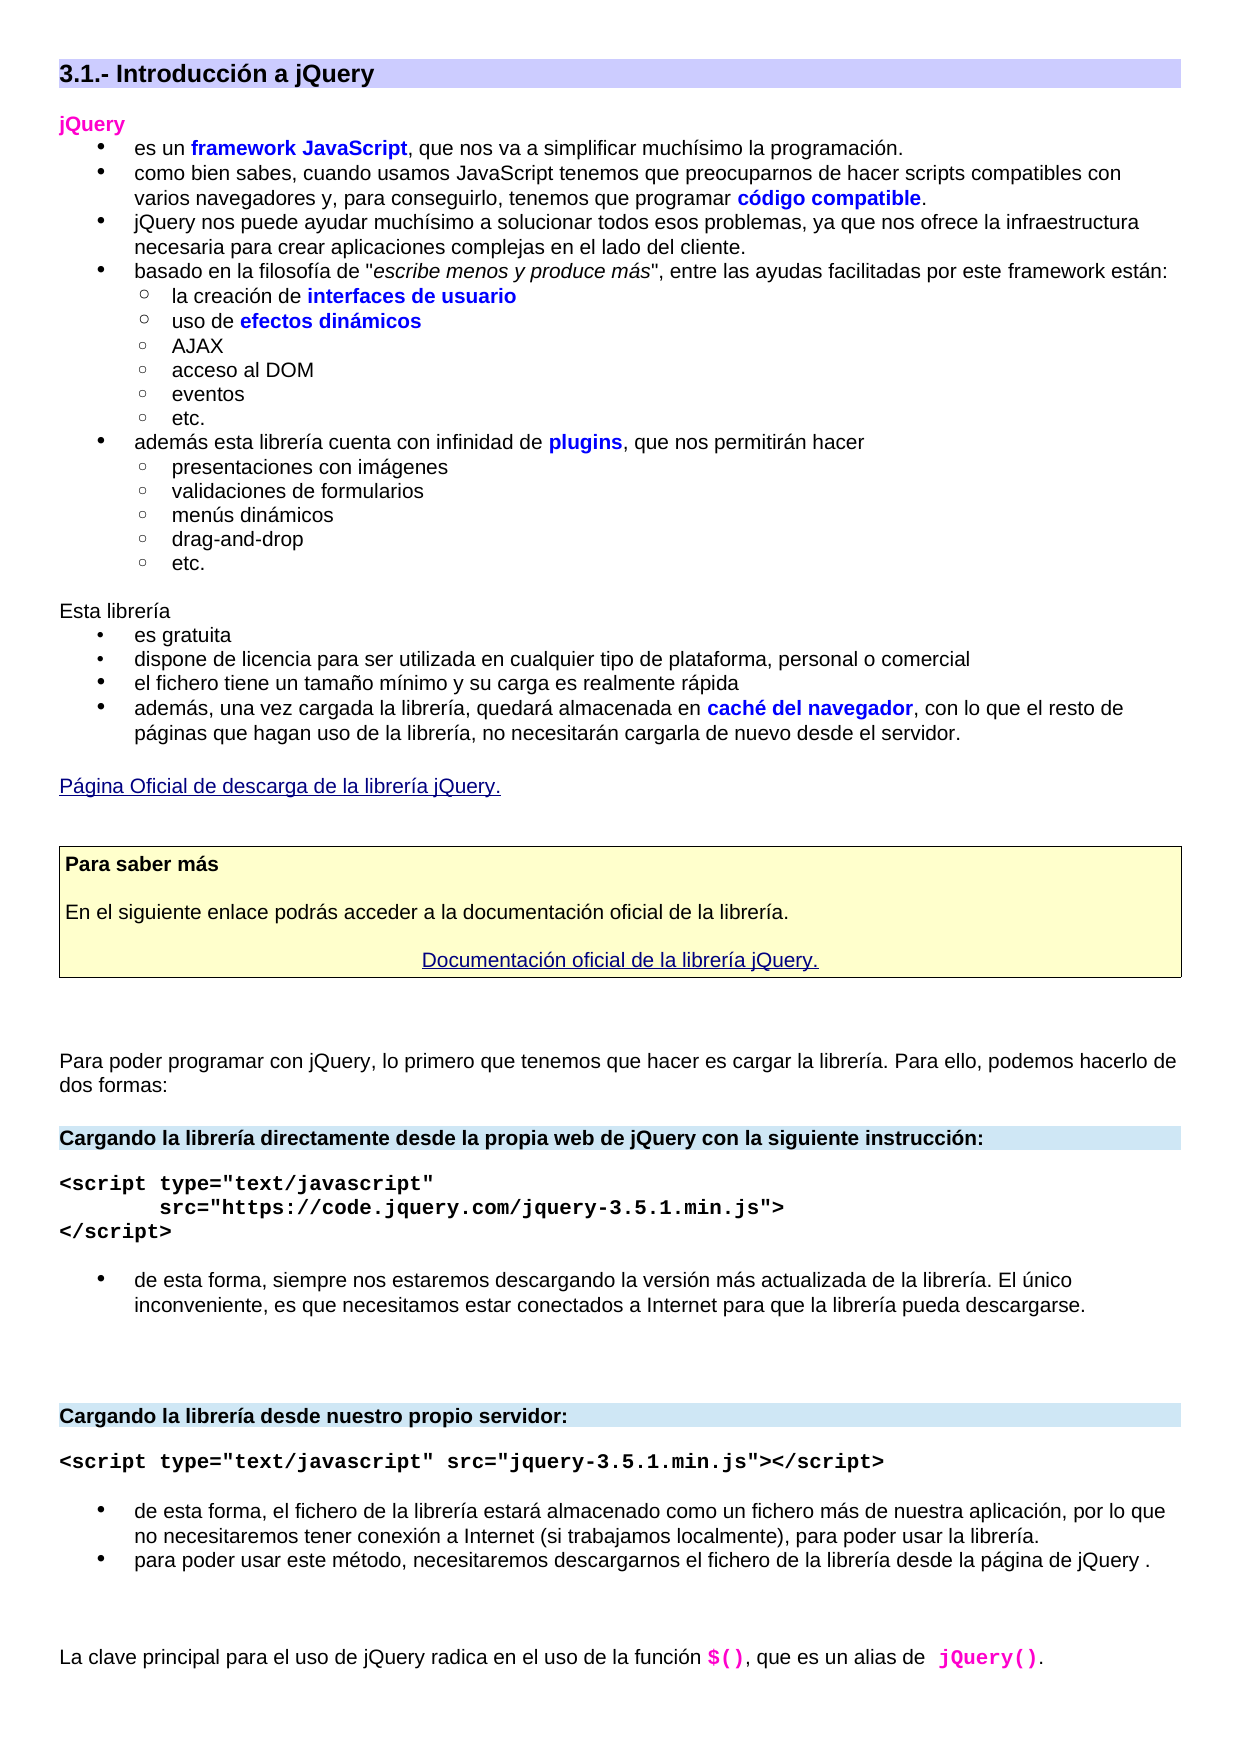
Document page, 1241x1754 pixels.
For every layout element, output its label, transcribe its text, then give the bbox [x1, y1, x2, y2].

text Página Oficial de descarga de la librería jQuery. [59, 774, 1181, 798]
list además esta librería cuenta con infinidad de plugins, que nos permitirán hacer [97, 430, 1181, 455]
text Cargando la librería desde nuestro propio servidor: [59, 1403, 1181, 1427]
text Para poder programar con jQuery, lo primero que tenemos que hacer es cargar la librería. Para ello, podemos hacerlo de dos formas: [59, 1049, 1181, 1097]
list además, una vez cargada la librería, quedará almacenada en caché del navegador, con lo que el resto de páginas que hagan uso de la librería, no necesitarán cargarla de nuevo desde el servidor. [97, 696, 1181, 745]
list de esta forma, el fichero de la librería estará almacenado como un fichero más de nuestra aplicación, por lo que no necesitaremos tener conexión a Internet (si trabajamos localmente), para poder usar la librería. [97, 1499, 1181, 1548]
text La clave principal para el uso de jQuery radica en el uso de la función $(), que es un alias de jQuery(). [59, 1644, 1181, 1670]
list es gratuita [97, 623, 1181, 647]
list dispone de licencia para ser utilizada en cualquier tipo de plataforma, personal o comercial [97, 647, 1181, 671]
list basado en la filosofía de "escribe menos y produce más", entre las ayudas facilitadas por este framework están: [97, 259, 1181, 284]
text Esta librería [59, 599, 1181, 623]
list jQuery nos puede ayudar muchísimo a solucionar todos esos problemas, ya que nos ofrece la infraestructura necesaria para crear aplicaciones complejas en el lado del cliente. [97, 210, 1181, 259]
list uso de efectos dinámicos [134, 309, 1181, 334]
list el fichero tiene un tamaño mínimo y su carga es realmente rápida [97, 671, 1181, 696]
text <script type="text/javascript" src="jquery-3.5.1.min.js"></script> [59, 1451, 1181, 1475]
list validaciones de formularios [134, 479, 1181, 503]
list la creación de interfaces de usuario [134, 284, 1181, 309]
list drag-and-drop [134, 527, 1181, 551]
list AJAX [134, 334, 1181, 358]
text </script> [59, 1221, 1181, 1244]
table_header Para saber más En el siguiente enlace podrás acceder a la documentación oficial de la librería. Documentación oficial de la librería jQuery. [60, 847, 1181, 977]
list para poder usar este método, necesitaremos descargarnos el fichero de la librería desde la página de jQuery . [97, 1548, 1181, 1573]
list acceso al DOM [134, 358, 1181, 382]
subtitle 3.1.- Introducción a jQuery [59, 59, 1181, 88]
list eventos [134, 382, 1181, 406]
list menús dinámicos [134, 503, 1181, 527]
text <script type="text/javascript" [59, 1173, 1181, 1197]
list de esta forma, siempre nos estaremos descargando la versión más actualizada de la librería. El único inconveniente, es que necesitamos estar conectados a Internet para que la librería pueda descargarse. [97, 1268, 1181, 1317]
list como bien sabes, cuando usamos JavaScript tenemos que preocuparnos de hacer scripts compatibles con varios navegadores y, para conseguirlo, tenemos que programar código compatible. [97, 161, 1181, 210]
list presentaciones con imágenes [134, 455, 1181, 479]
list etc. [134, 551, 1181, 575]
list es un framework JavaScript, que nos va a simplificar muchísimo la programación. [97, 136, 1181, 161]
text jQuery [59, 112, 1181, 136]
list etc. [134, 406, 1181, 430]
text Cargando la librería directamente desde la propia web de jQuery con la siguiente instrucción: [59, 1126, 1181, 1150]
text src="https://code.jquery.com/jquery-3.5.1.min.js"> [59, 1197, 1181, 1221]
